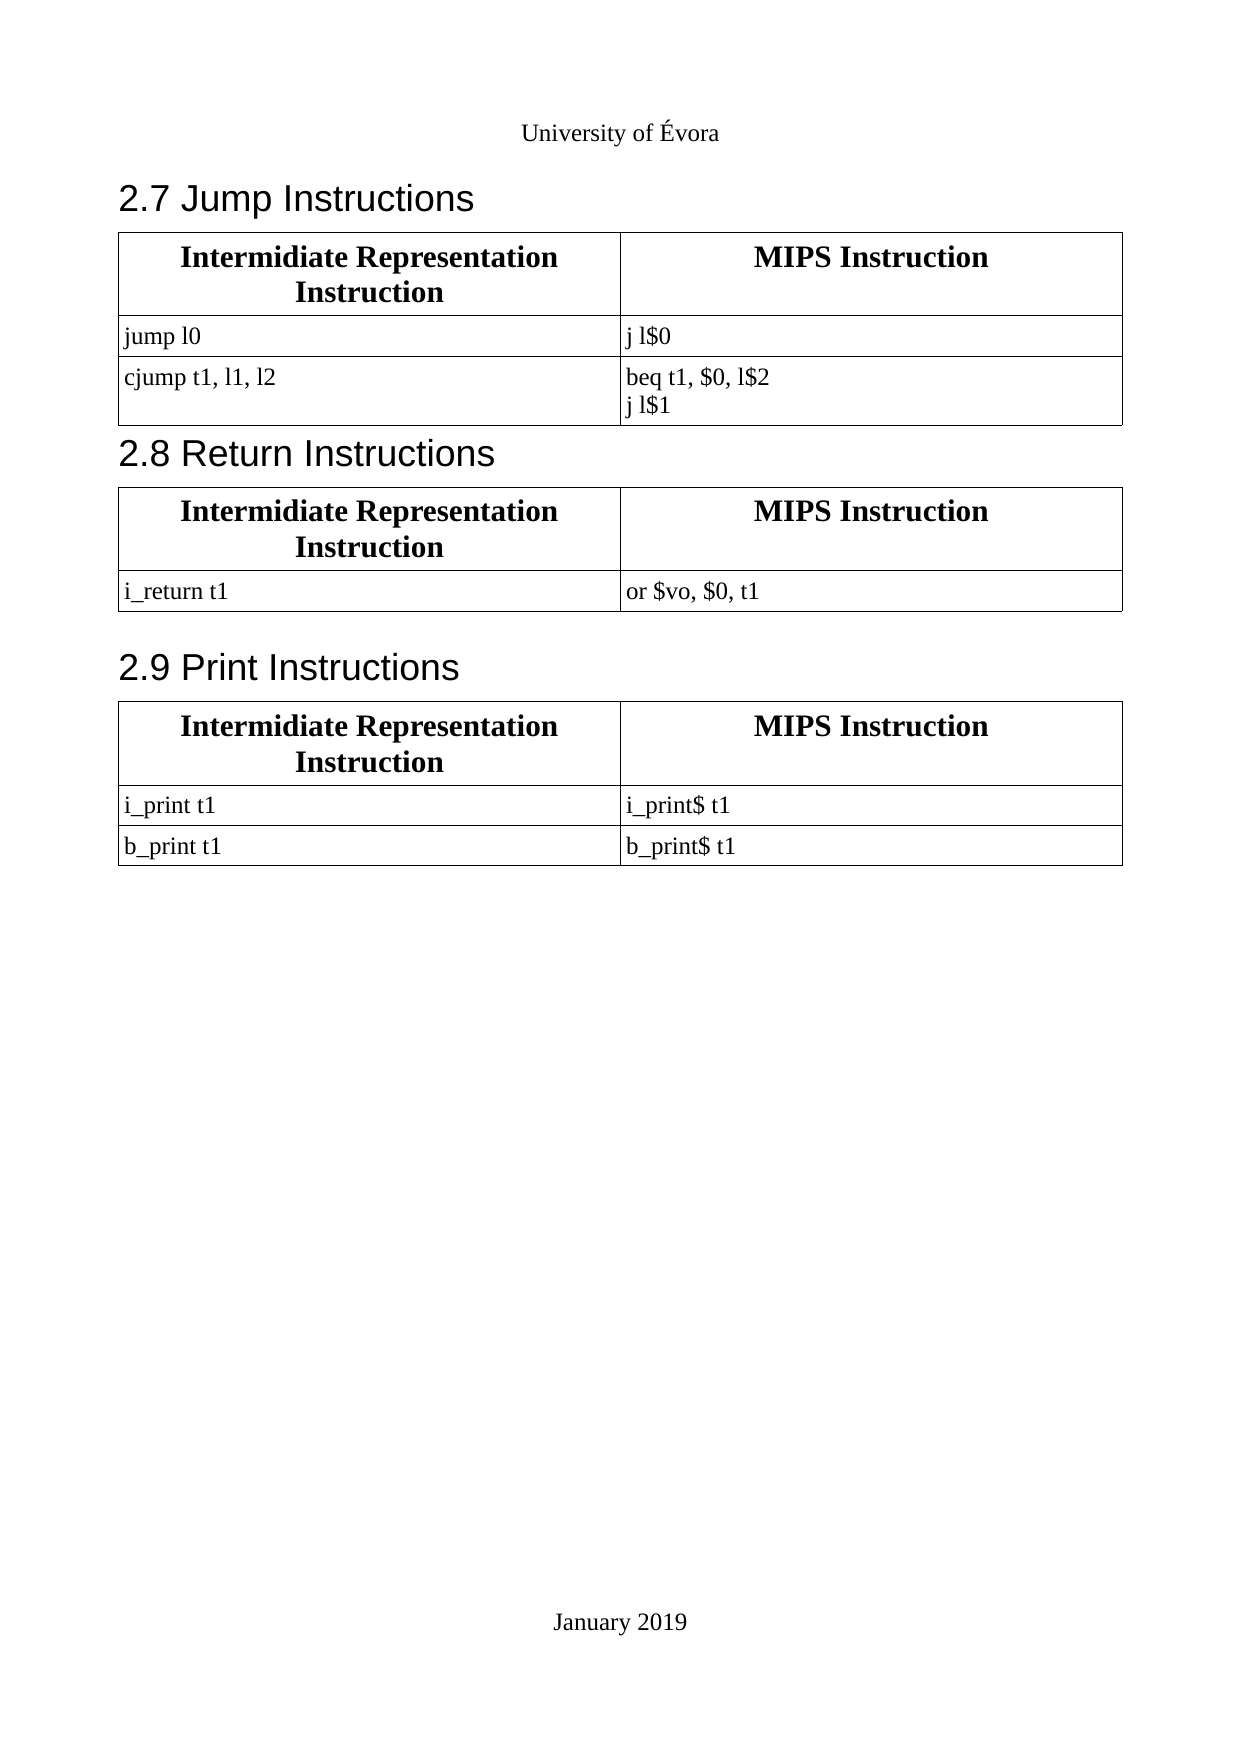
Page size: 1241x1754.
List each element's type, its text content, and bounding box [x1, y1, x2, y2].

table_cell j l$0 [621, 316, 1122, 356]
table_cell b_print$ t1 [621, 826, 1122, 865]
subtitle 2.8 Return Instructions [118, 431, 1122, 474]
table_cell jump l0 [119, 316, 620, 356]
subtitle 2.7 Jump Instructions [118, 176, 1122, 219]
table_header Intermidiate Representation Instruction [119, 702, 620, 785]
table_cell i_print t1 [119, 786, 620, 825]
table_header Intermidiate Representation Instruction [119, 488, 620, 570]
table_cell b_print t1 [119, 826, 620, 865]
table_header MIPS Instruction [621, 702, 1122, 785]
table_header MIPS Instruction [621, 233, 1122, 315]
subtitle 2.9 Print Instructions [118, 646, 1122, 689]
table_cell or $vo, $0, t1 [621, 571, 1122, 611]
table_cell i_print$ t1 [621, 786, 1122, 825]
table_header MIPS Instruction [621, 488, 1122, 570]
table_cell i_return t1 [119, 571, 620, 611]
table_header Intermidiate Representation Instruction [119, 233, 620, 315]
table_cell beq t1, $0, l$2 j l$1 [621, 357, 1122, 425]
table_cell cjump t1, l1, l2 [119, 357, 620, 425]
